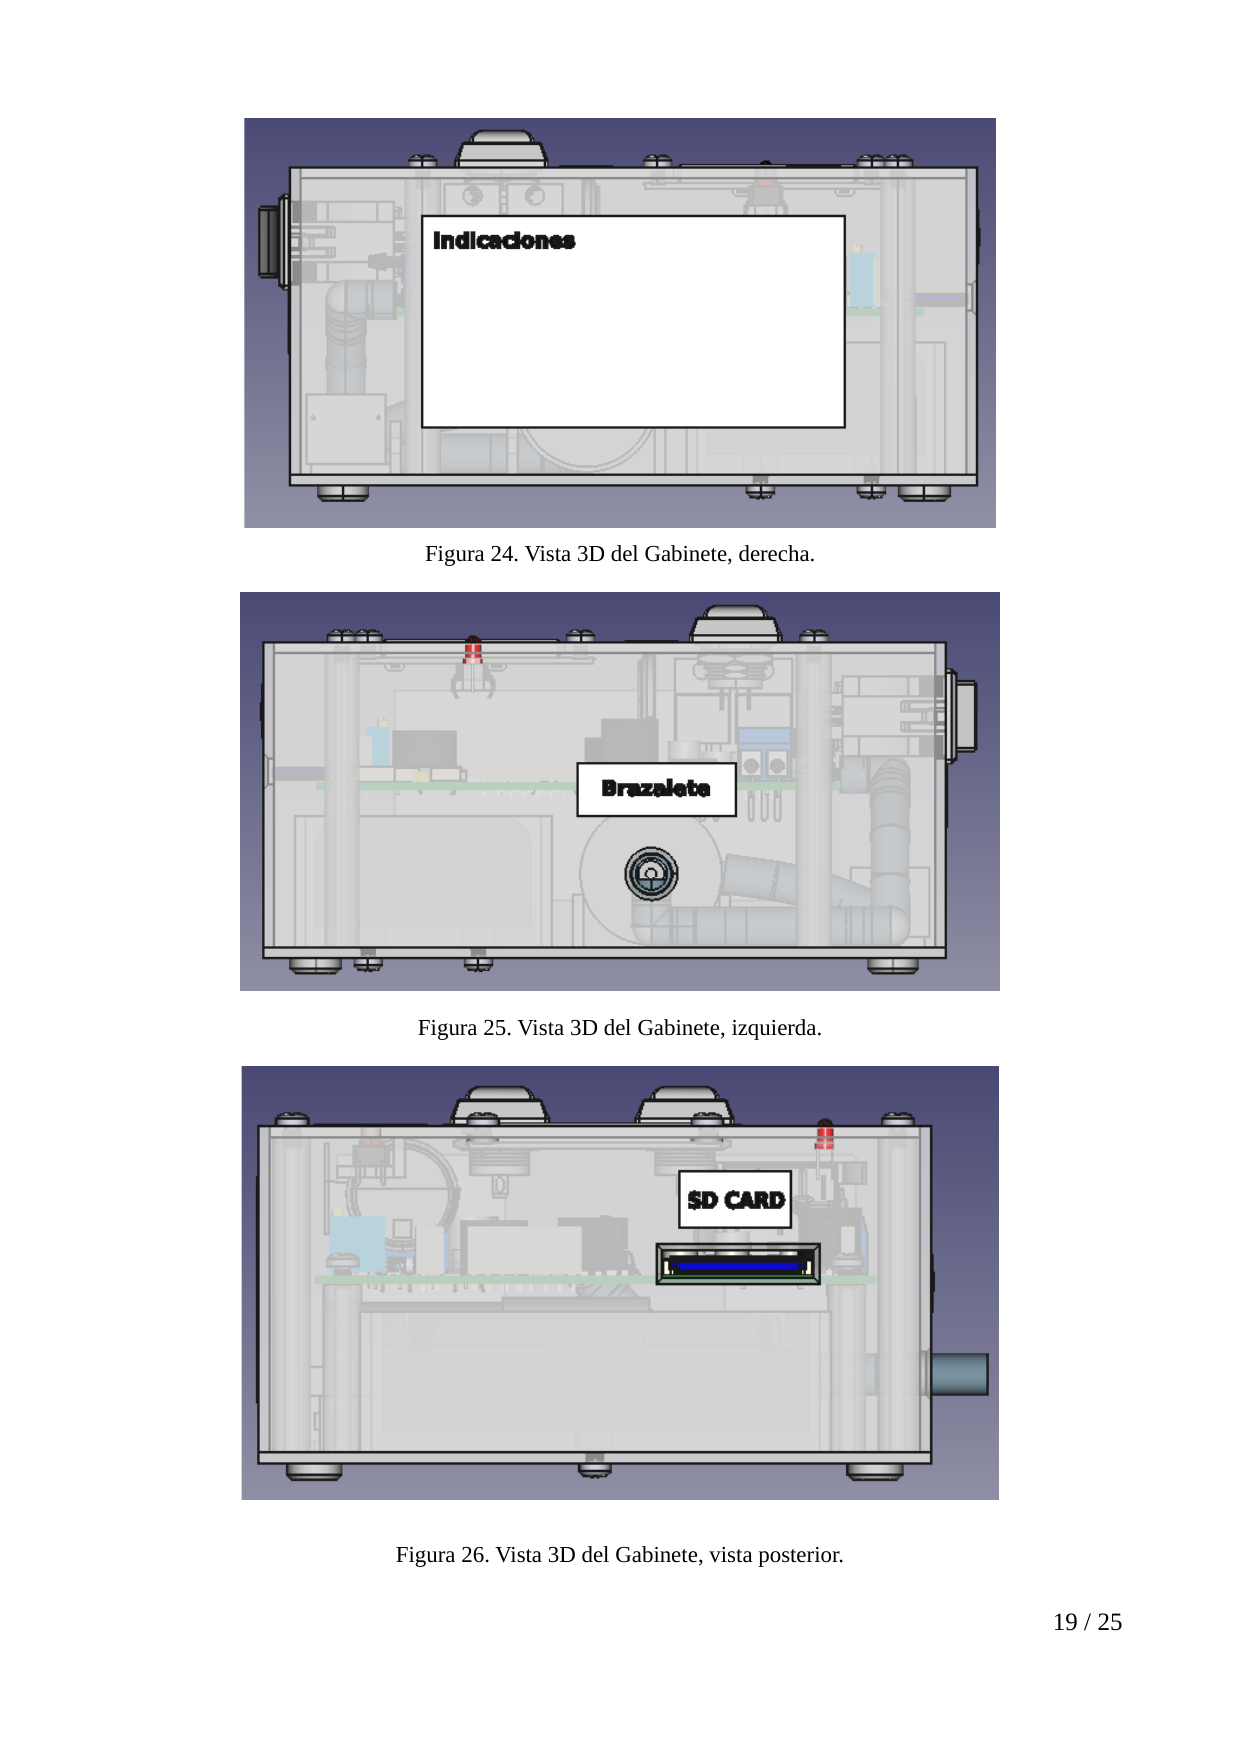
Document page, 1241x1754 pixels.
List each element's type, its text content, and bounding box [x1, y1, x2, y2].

picture [240, 592, 1000, 991]
text Figura 26. Vista 3D del Gabinete, vista posterior. [118, 1541, 1122, 1568]
text Figura 25. Vista 3D del Gabinete, izquierda. [118, 988, 1122, 1041]
picture [241, 1066, 999, 1500]
picture [244, 118, 996, 528]
text Figura 24. Vista 3D del Gabinete, derecha. [118, 540, 1122, 566]
